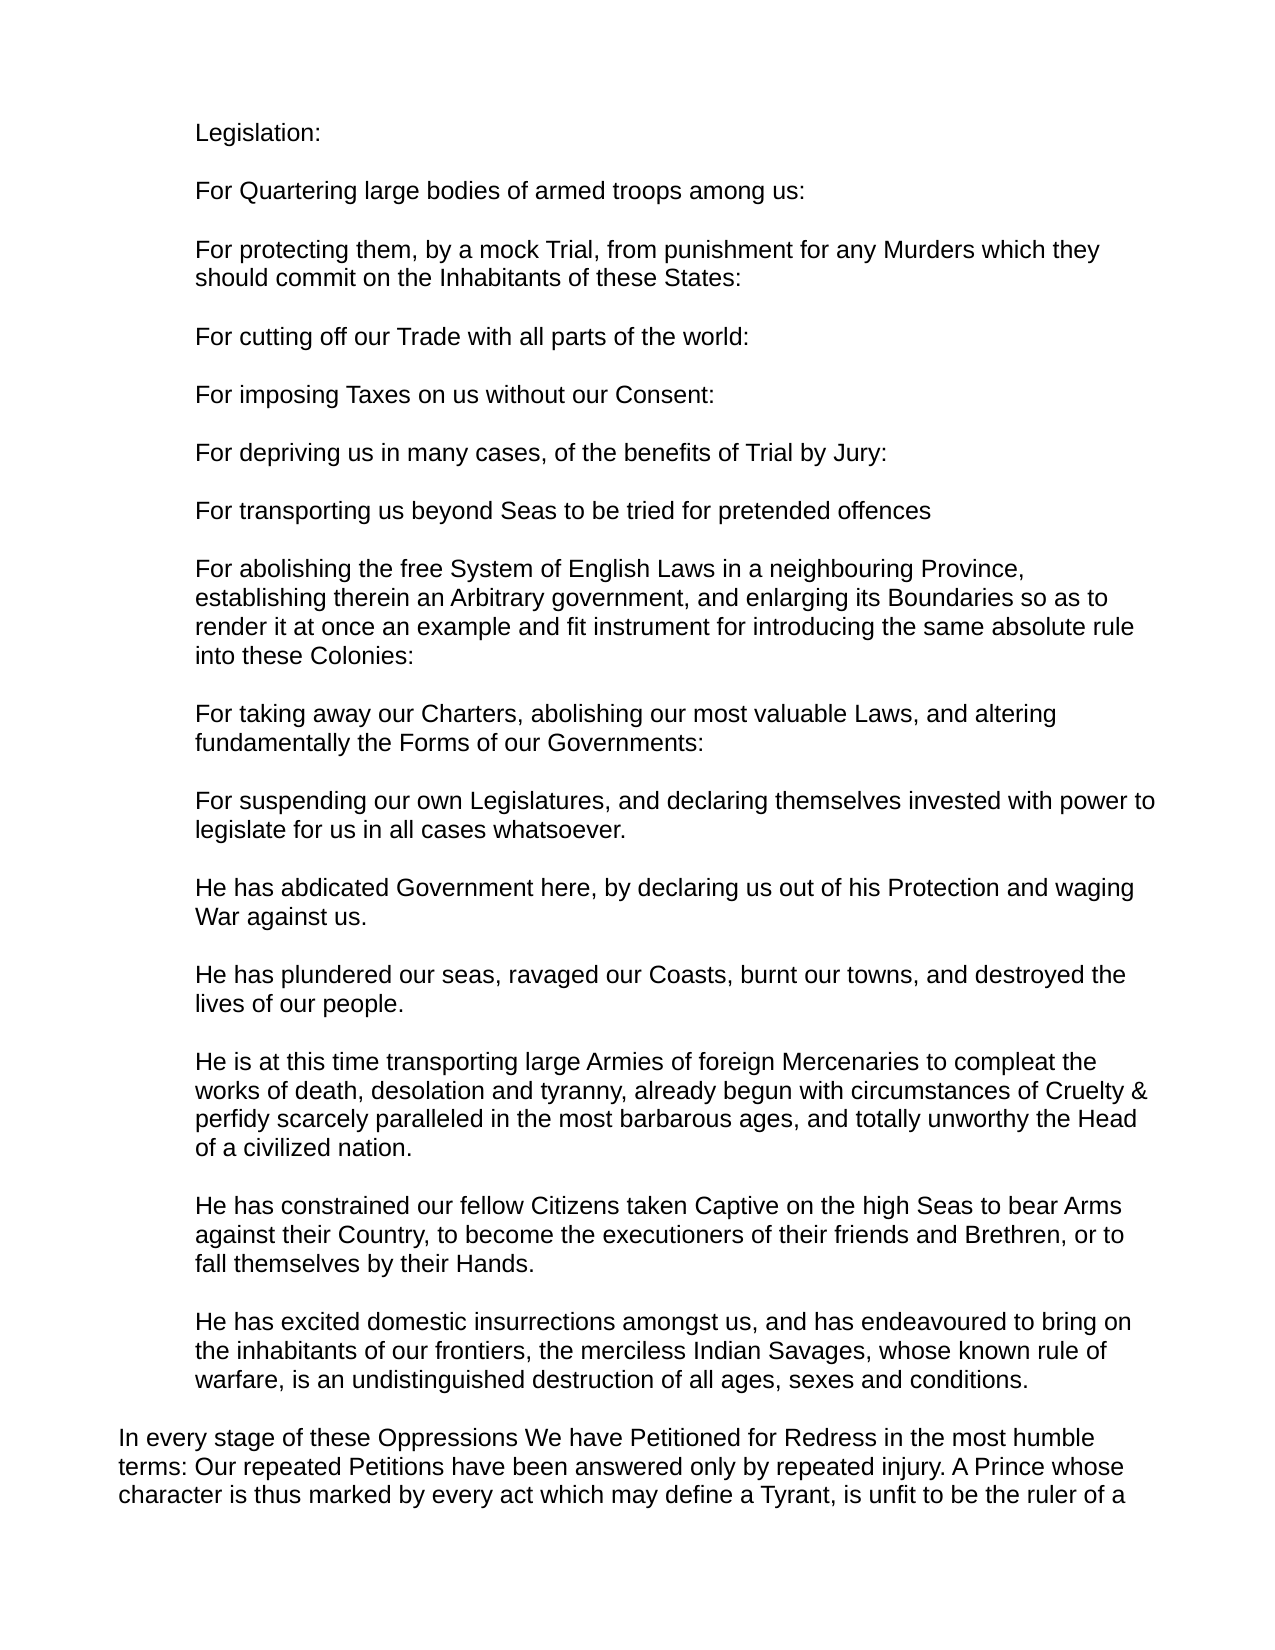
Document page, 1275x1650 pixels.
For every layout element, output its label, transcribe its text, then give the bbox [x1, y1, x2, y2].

text He has abdicated Government here, by declaring us out of his Protection and waging War against us. [195, 873, 1157, 930]
text For transporting us beyond Seas to be tried for pretended offences [195, 496, 1157, 525]
text For abolishing the free System of English Laws in a neighbouring Province, establishing therein an Arbitrary government, and enlarging its Boundaries so as to render it at once an example and fit instrument for introducing the same absolute rule into these Colonies: [195, 554, 1157, 669]
text For depriving us in many cases, of the benefits of Trial by Jury: [195, 438, 1157, 467]
text For protecting them, by a mock Trial, from punishment for any Murders which they should commit on the Inhabitants of these States: [195, 234, 1157, 292]
text He is at this time transporting large Armies of foreign Mercenaries to compleat the works of death, desolation and tyranny, already begun with circumstances of Cruelty & perfidy scarcely paralleled in the most barbarous ages, and totally unworthy the Head of a civilized nation. [195, 1047, 1157, 1162]
text For taking away our Charters, abolishing our most valuable Laws, and altering fundamentally the Forms of our Governments: [195, 699, 1157, 756]
text He has plundered our seas, ravaged our Coasts, burnt our towns, and destroyed the lives of our people. [195, 960, 1157, 1017]
text For suspending our own Legislatures, and declaring themselves invested with power to legislate for us in all cases whatsoever. [195, 786, 1157, 843]
text For imposing Taxes on us without our Consent: [195, 380, 1157, 408]
text Legislation: [195, 118, 1157, 147]
text In every stage of these Oppressions We have Petitioned for Redress in the most humble terms: Our repeated Petitions have been answered only by repeated injury. A Prince whose character is thus marked by every act which may define a Tyrant, is unfit to be the ruler of a [118, 1423, 1157, 1509]
text For cutting off our Trade with all parts of the world: [195, 322, 1157, 350]
text For Quartering large bodies of armed troops among us: [195, 176, 1157, 205]
text He has constrained our fellow Citizens taken Captive on the high Seas to bear Arms against their Country, to become the executioners of their friends and Brethren, or to fall themselves by their Hands. [195, 1191, 1157, 1278]
text He has excited domestic insurrections amongst us, and has endeavoured to bring on the inhabitants of our frontiers, the merciless Indian Savages, whose known rule of warfare, is an undistinguished destruction of all ages, sexes and conditions. [195, 1307, 1157, 1393]
